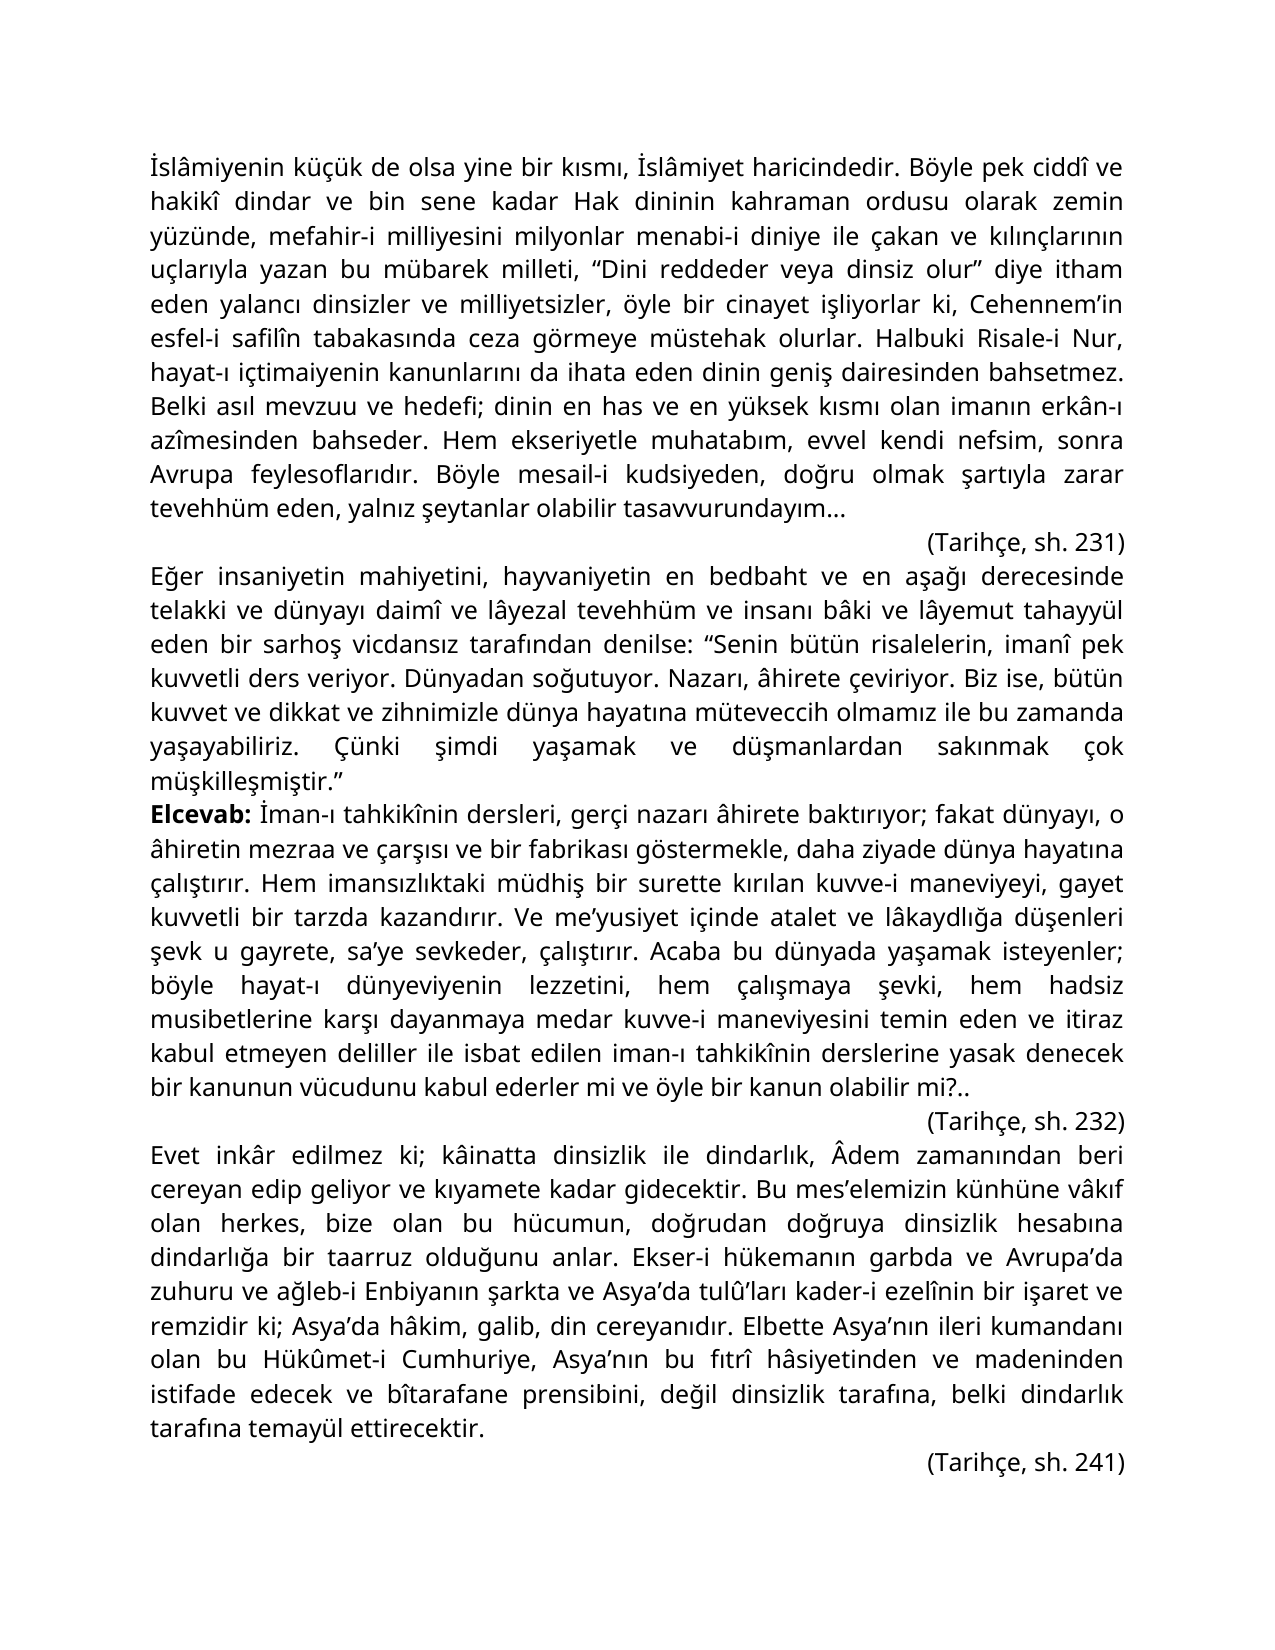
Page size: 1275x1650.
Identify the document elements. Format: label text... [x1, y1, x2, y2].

text (Tarihçe, sh. 232) [150, 1104, 1125, 1138]
text Eğer insaniyetin mahiyetini, hayvaniyetin en bedbaht ve en aşağı derecesinde telakki ve dünyayı daimî ve lâyezal tevehhüm ve insanı bâki ve lâyemut tahayyül eden bir sarhoş vicdansız tarafından denilse: “Senin bütün risalelerin, imanî pek kuvvetli ders veriyor. Dünyadan soğutuyor. Nazarı, âhirete çeviriyor. Biz ise, bütün kuvvet ve dikkat ve zihnimizle dünya hayatına müteveccih olmamız ile bu zamanda yaşayabiliriz. Çünki şimdi yaşamak ve düşmanlardan sakınmak çok müşkilleşmiştir.” [150, 559, 1125, 797]
text İslâmiyenin küçük de olsa yine bir kısmı, İslâmiyet haricindedir. Böyle pek ciddî ve hakikî dindar ve bin sene kadar Hak dininin kahraman ordusu olarak zemin yüzünde, mefahir-i milliyesini milyonlar menabi-i diniye ile çakan ve kılınçlarının uçlarıyla yazan bu mübarek milleti, “Dini reddeder veya dinsiz olur” diye itham eden yalancı dinsizler ve milliyetsizler, öyle bir cinayet işliyorlar ki, Cehennem’in esfel-i safilîn tabakasında ceza görmeye müstehak olurlar. Halbuki Risale-i Nur, hayat-ı içtimaiyenin kanunlarını da ihata eden dinin geniş dairesinden bahsetmez. Belki asıl mevzuu ve hedefi; dinin en has ve en yüksek kısmı olan imanın erkân-ı azîmesinden bahseder. Hem ekseriyetle muhatabım, evvel kendi nefsim, sonra Avrupa feylesoflarıdır. Böyle mesail-i kudsiyeden, doğru olmak şartıyla zarar tevehhüm eden, yalnız şeytanlar olabilir tasavvurundayım... [150, 150, 1125, 525]
text Evet inkâr edilmez ki; kâinatta dinsizlik ile dindarlık, Âdem zamanından beri cereyan edip geliyor ve kıyamete kadar gidecektir. Bu mes’elemizin künhüne vâkıf olan herkes, bize olan bu hücumun, doğrudan doğruya dinsizlik hesabına dindarlığa bir taarruz olduğunu anlar. Ekser-i hükemanın garbda ve Avrupa’da zuhuru ve ağleb-i Enbiyanın şarkta ve Asya’da tulû’ları kader-i ezelînin bir işaret ve remzidir ki; Asya’da hâkim, galib, din cereyanıdır. Elbette Asya’nın ileri kumandanı olan bu Hükûmet-i Cumhuriye, Asya’nın bu fıtrî hâsiyetinden ve madeninden istifade edecek ve bîtarafane prensibini, değil dinsizlik tarafına, belki dindarlık tarafına temayül ettirecektir. [150, 1138, 1125, 1444]
text Elcevab: İman-ı tahkikînin dersleri, gerçi nazarı âhirete baktırıyor; fakat dünyayı, o âhiretin mezraa ve çarşısı ve bir fabrikası göstermekle, daha ziyade dünya hayatına çalıştırır. Hem imansızlıktaki müdhiş bir surette kırılan kuvve-i maneviyeyi, gayet kuvvetli bir tarzda kazandırır. Ve me’yusiyet içinde atalet ve lâkaydlığa düşenleri şevk u gayrete, sa’ye sevkeder, çalıştırır. Acaba bu dünyada yaşamak isteyenler; böyle hayat-ı dünyeviyenin lezzetini, hem çalışmaya şevki, hem hadsiz musibetlerine karşı dayanmaya medar kuvve-i maneviyesini temin eden ve itiraz kabul etmeyen deliller ile isbat edilen iman-ı tahkikînin derslerine yasak denecek bir kanunun vücudunu kabul ederler mi ve öyle bir kanun olabilir mi?.. [150, 797, 1125, 1104]
text (Tarihçe, sh. 241) [150, 1444, 1125, 1478]
text (Tarihçe, sh. 231) [150, 525, 1125, 559]
